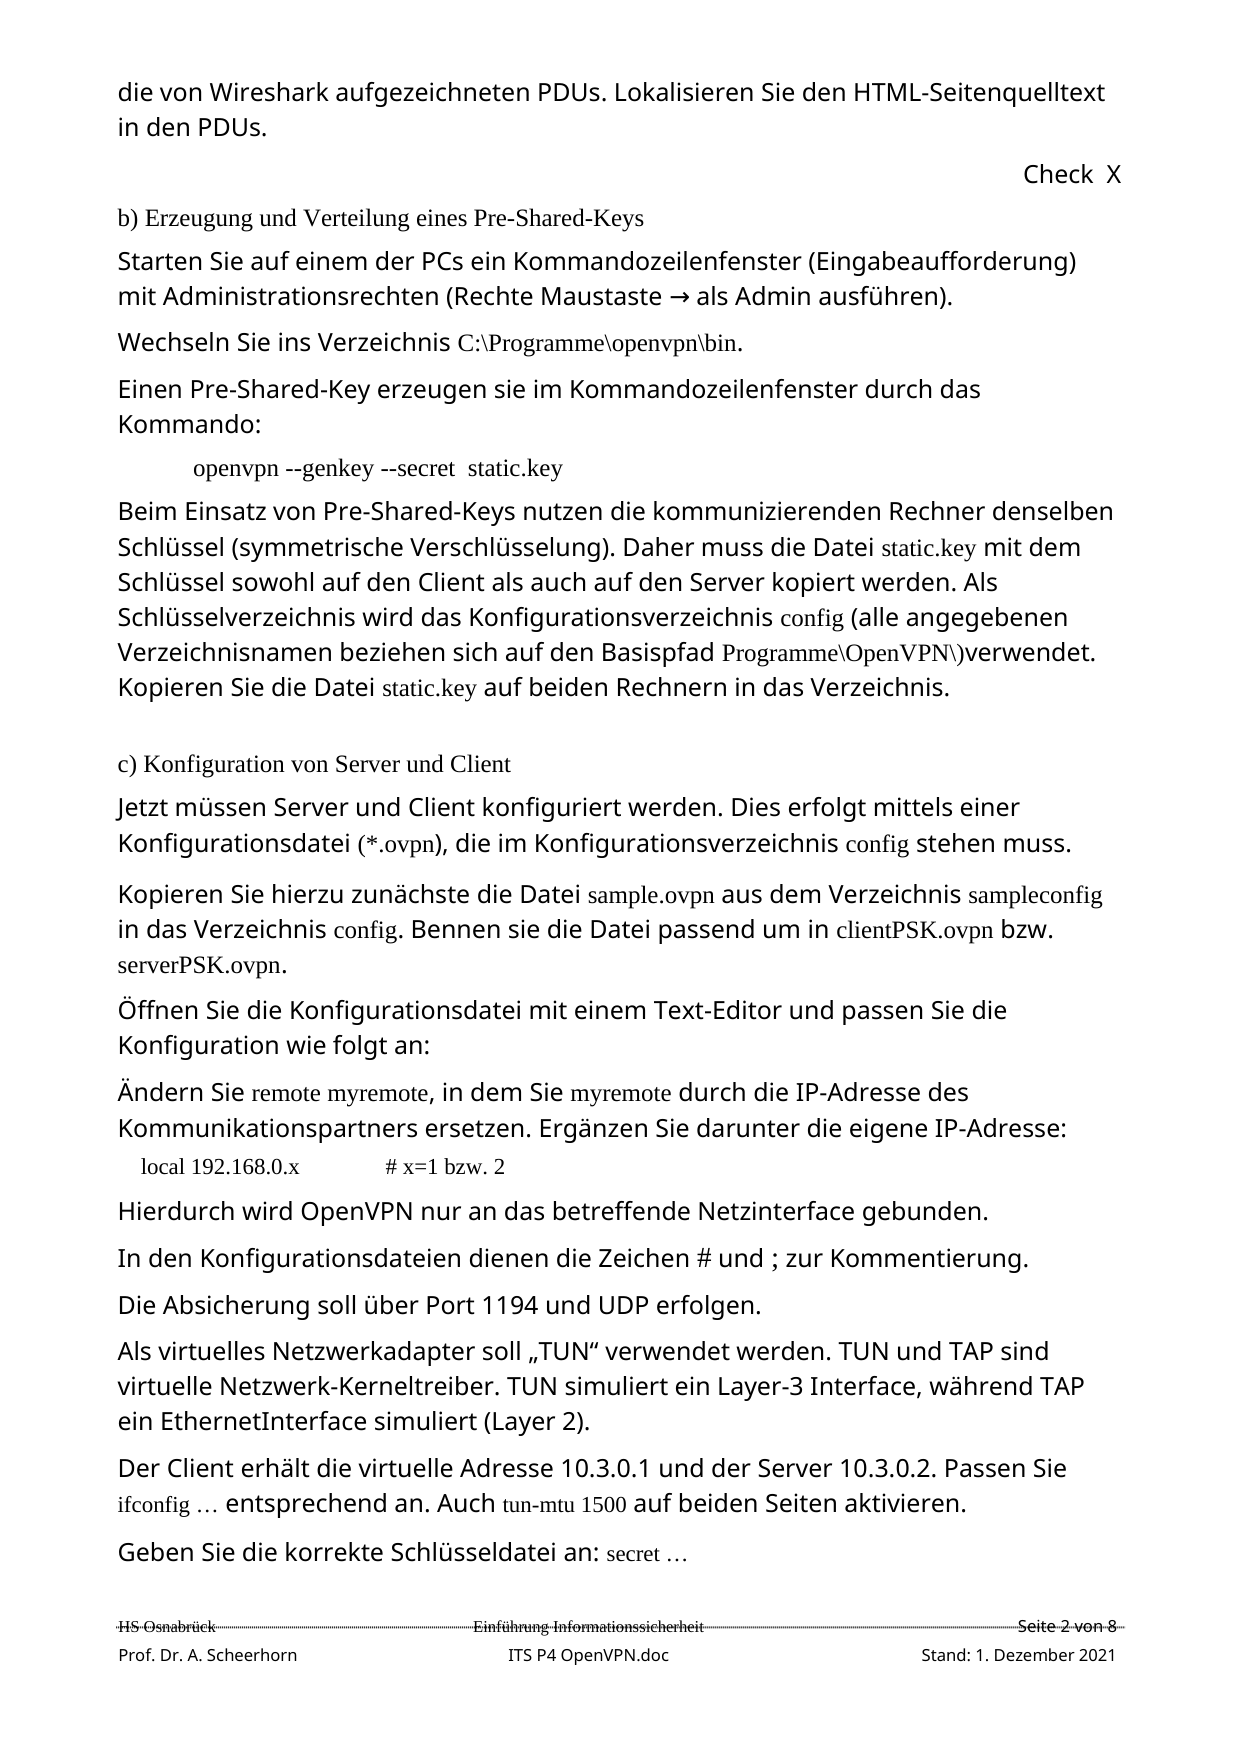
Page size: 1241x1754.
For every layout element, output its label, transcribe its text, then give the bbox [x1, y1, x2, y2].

text Starten Sie auf einem der PCs ein Kommandozeilenfenster (Eingabeaufforderung) mit Administrationsrechten (Rechte Maustaste → als Admin ausführen). [117, 243, 1121, 312]
text Geben Sie die korrekte Schlüsseldatei an: secret … [117, 1535, 1121, 1569]
text Kommunikationspartners ersetzen. Ergänzen Sie darunter die eigene IP-Adresse: [117, 1110, 1121, 1144]
text Jetzt müssen Server und Client konfiguriert werden. Dies erfolgt mittels einer [117, 790, 1121, 824]
text openvpn --genkey --secret static.key [193, 453, 1121, 481]
text Ändern Sie remote myremote, in dem Sie myremote durch die IP-Adresse des [117, 1074, 1121, 1108]
text Konfigurationsdatei (*.ovpn), die im Konfigurationsverzeichnis config stehen muss. [117, 826, 1121, 860]
text Öffnen Sie die Konfigurationsdatei mit einem Text-Editor und passen Sie die Konfiguration wie folgt an: [117, 993, 1121, 1062]
text local 192.168.0.x # x=1 bzw. 2 [141, 1153, 837, 1179]
text Wechseln Sie ins Verzeichnis C:\Programme\openvpn\bin. [117, 325, 1121, 359]
text Als virtuelles Netzwerkadapter soll „TUN“ verwendet werden. TUN und TAP sind virtuelle Netzwerk-Kerneltreiber. TUN simuliert ein Layer-3 Interface, während TAP ein EthernetInterface simuliert (Layer 2). [117, 1334, 1121, 1438]
text In den Konfigurationsdateien dienen die Zeichen # und ; zur Kommentierung. [117, 1241, 1121, 1275]
text die von Wireshark aufgezeichneten PDUs. Lokalisieren Sie den HTML-Seitenquelltext in den PDUs. [117, 75, 1121, 144]
text Kopieren Sie hierzu zunächste die Datei sample.ovpn aus dem Verzeichnis sampleconfig in das Verzeichnis config. Bennen sie die Datei passend um in clientPSK.ovpn bzw. serverPSK.ovpn. [117, 876, 1121, 980]
subtitle c) Konfiguration von Server und Client [117, 749, 1121, 778]
text Einen Pre-Shared-Key erzeugen sie im Kommandozeilenfenster durch das Kommando: [117, 371, 1121, 440]
subtitle b) Erzeugung und Verteilung eines Pre-Shared-Keys [117, 203, 1121, 232]
text Der Client erhält die virtuelle Adresse 10.3.0.1 und der Server 10.3.0.2. Passen Sie ifconfig … entsprechend an. Auch tun-mtu 1500 auf beiden Seiten aktivieren. [117, 1450, 1121, 1519]
text Hierdurch wird OpenVPN nur an das betreffende Netzinterface gebunden. [117, 1194, 1121, 1228]
text Die Absicherung soll über Port 1194 und UDP erfolgen. [117, 1287, 1121, 1322]
text Check X [116, 156, 1121, 191]
text Beim Einsatz von Pre-Shared-Keys nutzen die kommunizierenden Rechner denselben [117, 494, 1121, 528]
text Schlüssel (symmetrische Verschlüsselung). Daher muss die Datei static.key mit dem Schlüssel sowohl auf den Client als auch auf den Server kopiert werden. Als Schlüsselverzeichnis wird das Konfigurationsverzeichnis config (alle angegebenen Verzeichnisnamen beziehen sich auf den Basispfad Programme\OpenVPN\)verwendet. Kopieren Sie die Datei static.key auf beiden Rechnern in das Verzeichnis. [117, 530, 1121, 704]
